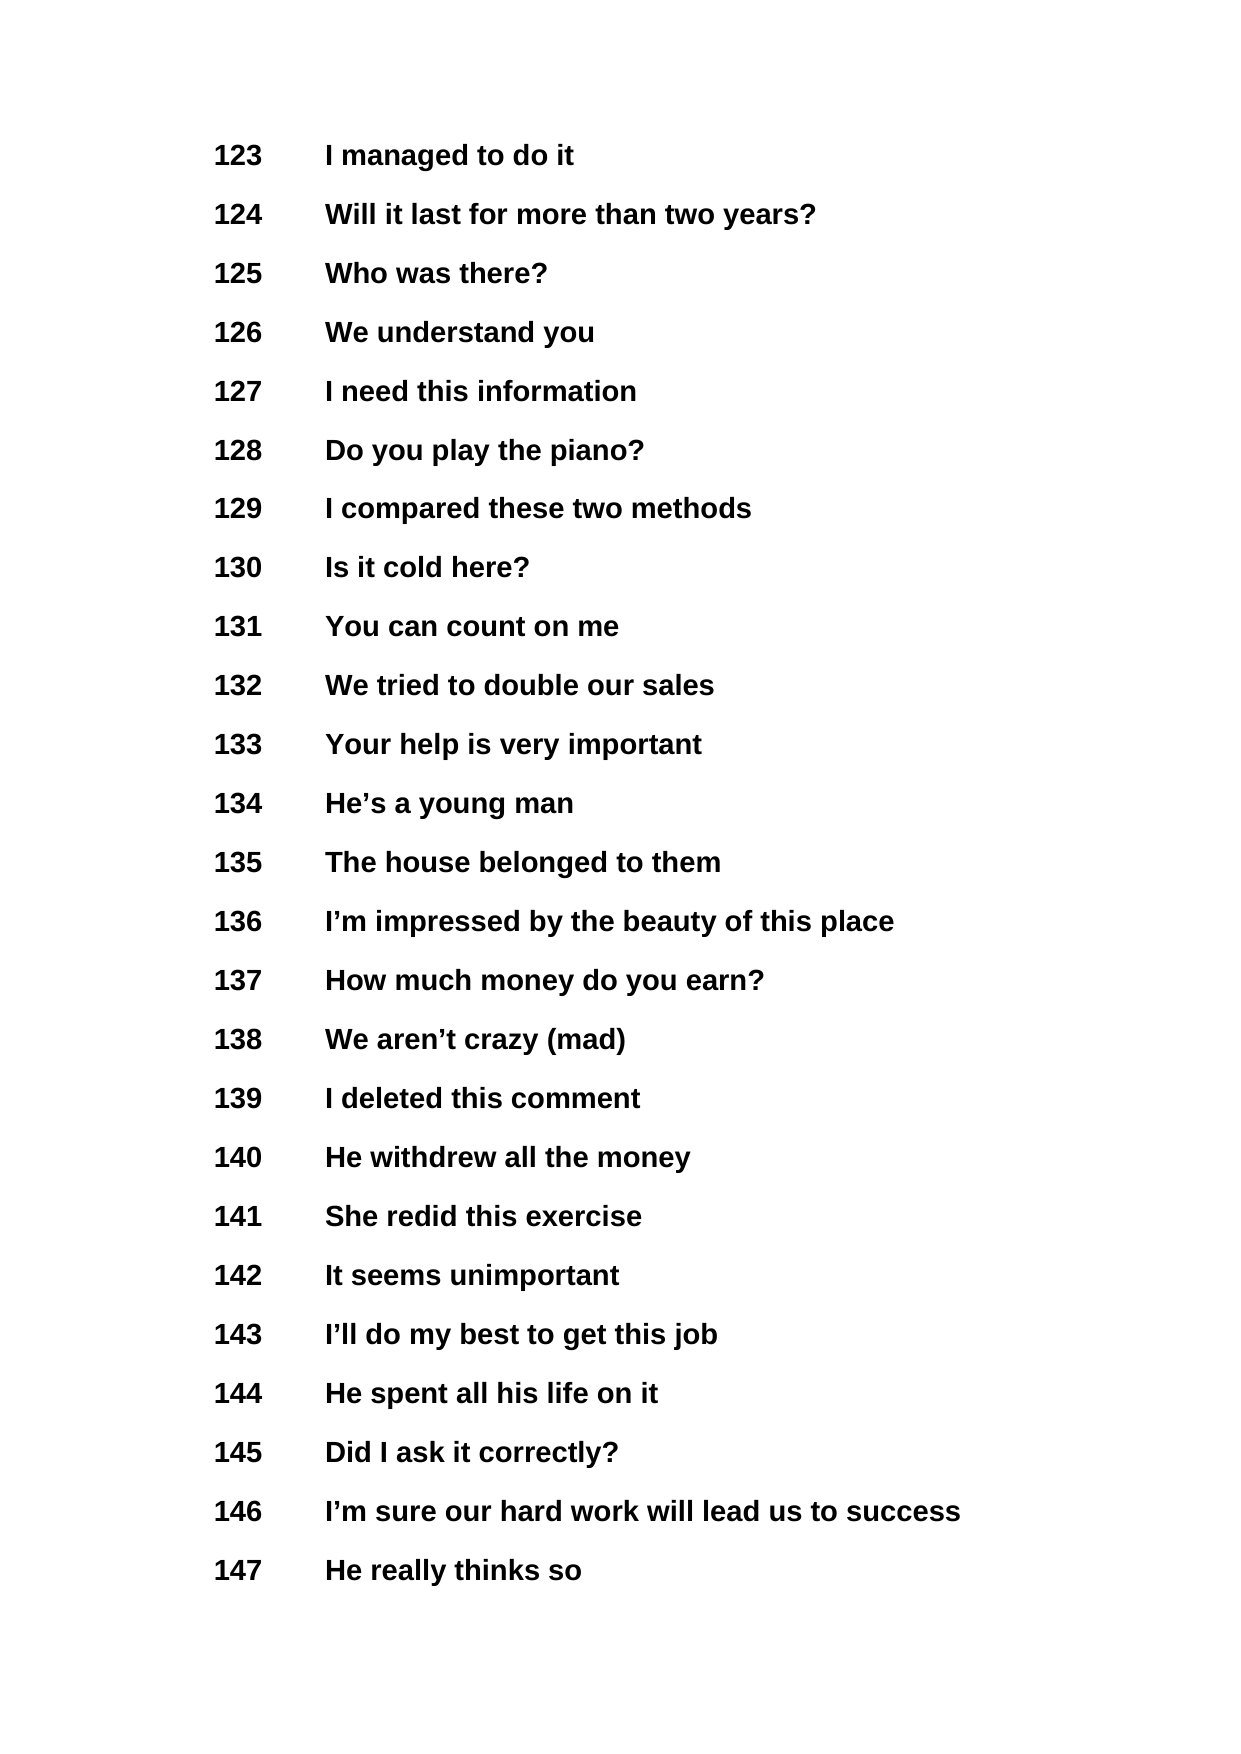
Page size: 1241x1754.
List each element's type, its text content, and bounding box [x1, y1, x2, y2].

list Do you play the piano? [213, 413, 1152, 472]
list She redid this exercise [213, 1179, 1152, 1238]
list We understand you [213, 295, 1152, 354]
list He’s a young man [213, 767, 1152, 826]
list He spent all his life on it [213, 1356, 1152, 1415]
list I’m sure our hard work will lead us to success [213, 1474, 1152, 1533]
list Your help is very important [213, 708, 1152, 767]
list I need this information [213, 354, 1152, 413]
list Is it cold here? [213, 531, 1152, 590]
list He really thinks so [213, 1533, 1152, 1592]
list Who was there? [213, 236, 1152, 295]
list Did I ask it correctly? [213, 1415, 1152, 1474]
list I’ll do my best to get this job [213, 1297, 1152, 1356]
list I compared these two methods [213, 472, 1152, 531]
list I managed to do it [213, 118, 1152, 177]
list I’m impressed by the beauty of this place [213, 884, 1152, 943]
list You can count on me [213, 590, 1152, 649]
list Will it last for more than two years? [213, 177, 1152, 236]
list It seems unimportant [213, 1238, 1152, 1297]
list We tried to double our sales [213, 649, 1152, 708]
list He withdrew all the money [213, 1120, 1152, 1179]
list I deleted this comment [213, 1061, 1152, 1120]
list We aren’t crazy (mad) [213, 1002, 1152, 1061]
list The house belonged to them [213, 826, 1152, 884]
list How much money do you earn? [213, 943, 1152, 1002]
